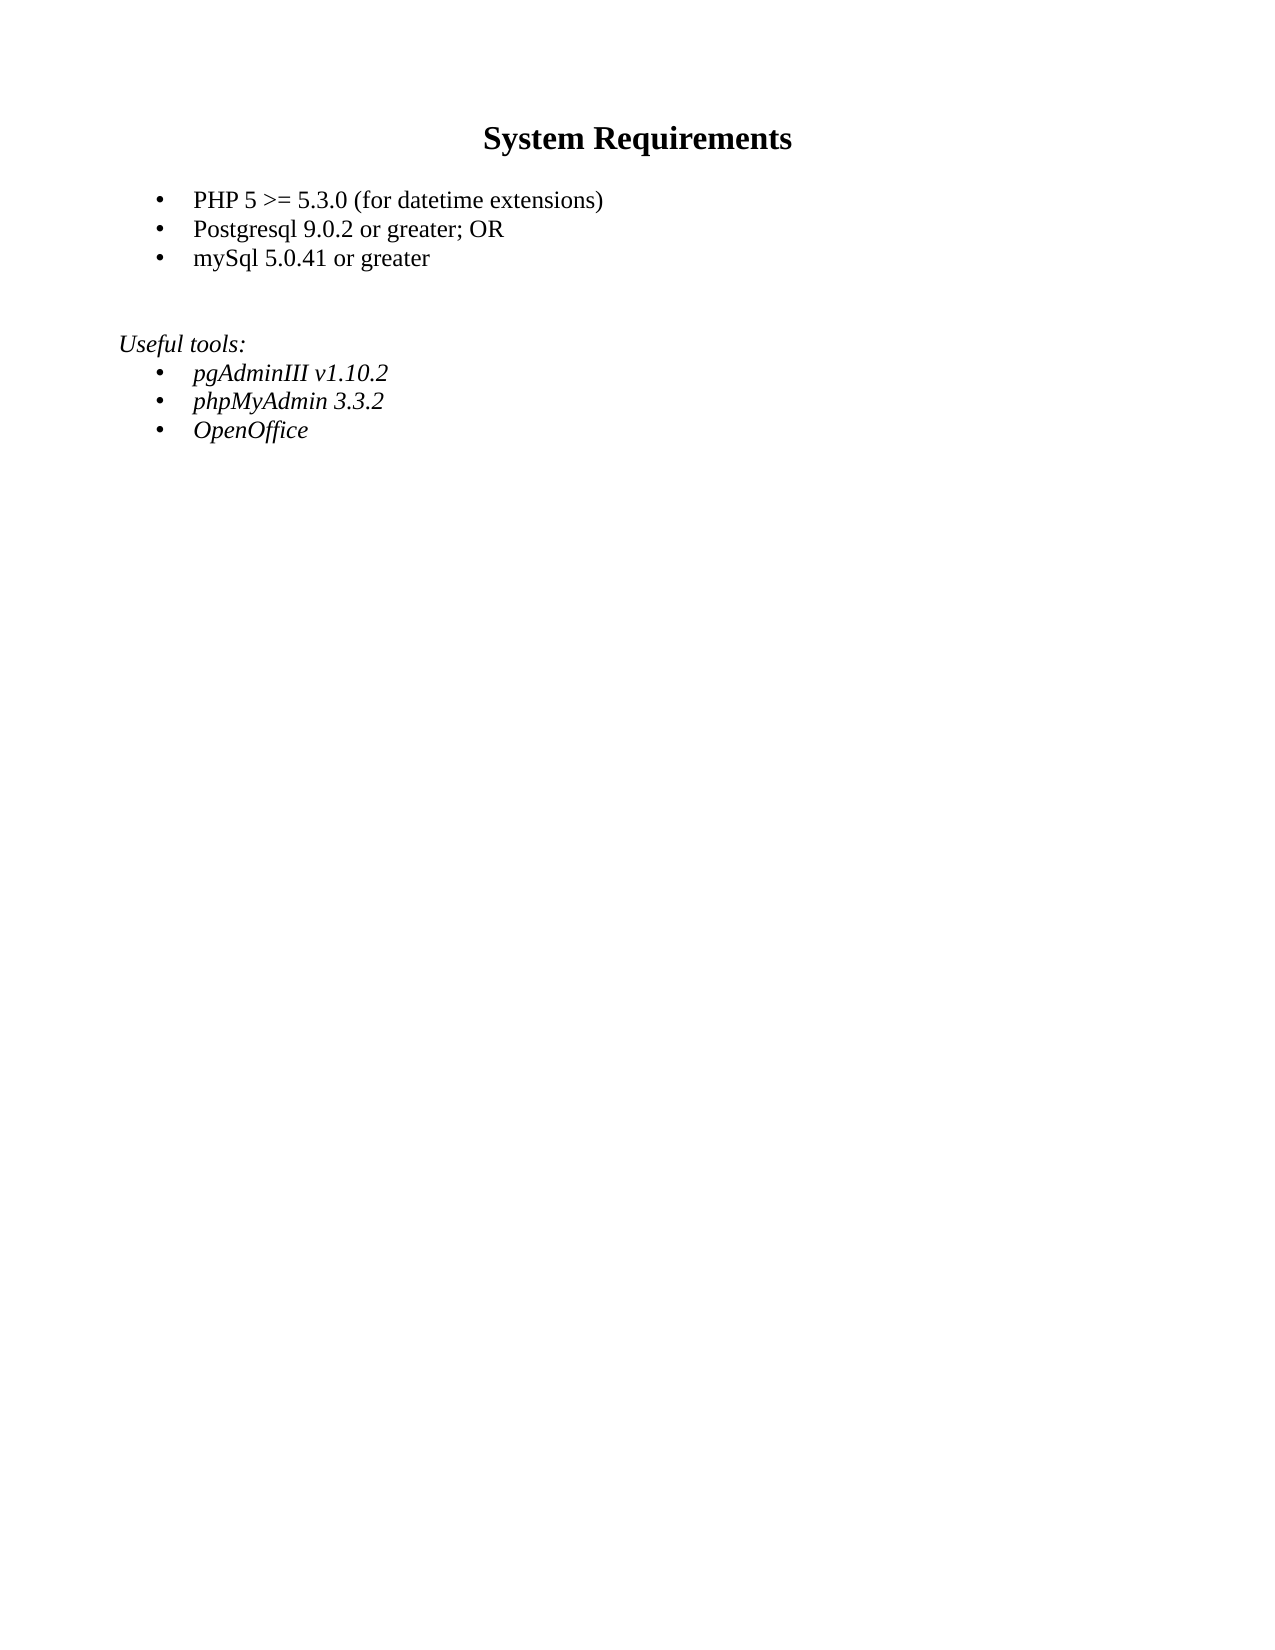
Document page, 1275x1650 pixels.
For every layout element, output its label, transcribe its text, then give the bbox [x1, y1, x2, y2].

list phpMyAdmin 3.3.2 [156, 386, 1157, 415]
list OpenOffice [156, 415, 1157, 444]
list Postgresql 9.0.2 or greater; OR [156, 214, 1157, 243]
text System Requirements [118, 118, 1157, 156]
list PHP 5 >= 5.3.0 (for datetime extensions) [156, 185, 1157, 214]
list pgAdminIII v1.10.2 [156, 358, 1157, 386]
text Useful tools: [118, 329, 1157, 358]
list mySql 5.0.41 or greater [156, 243, 1157, 271]
